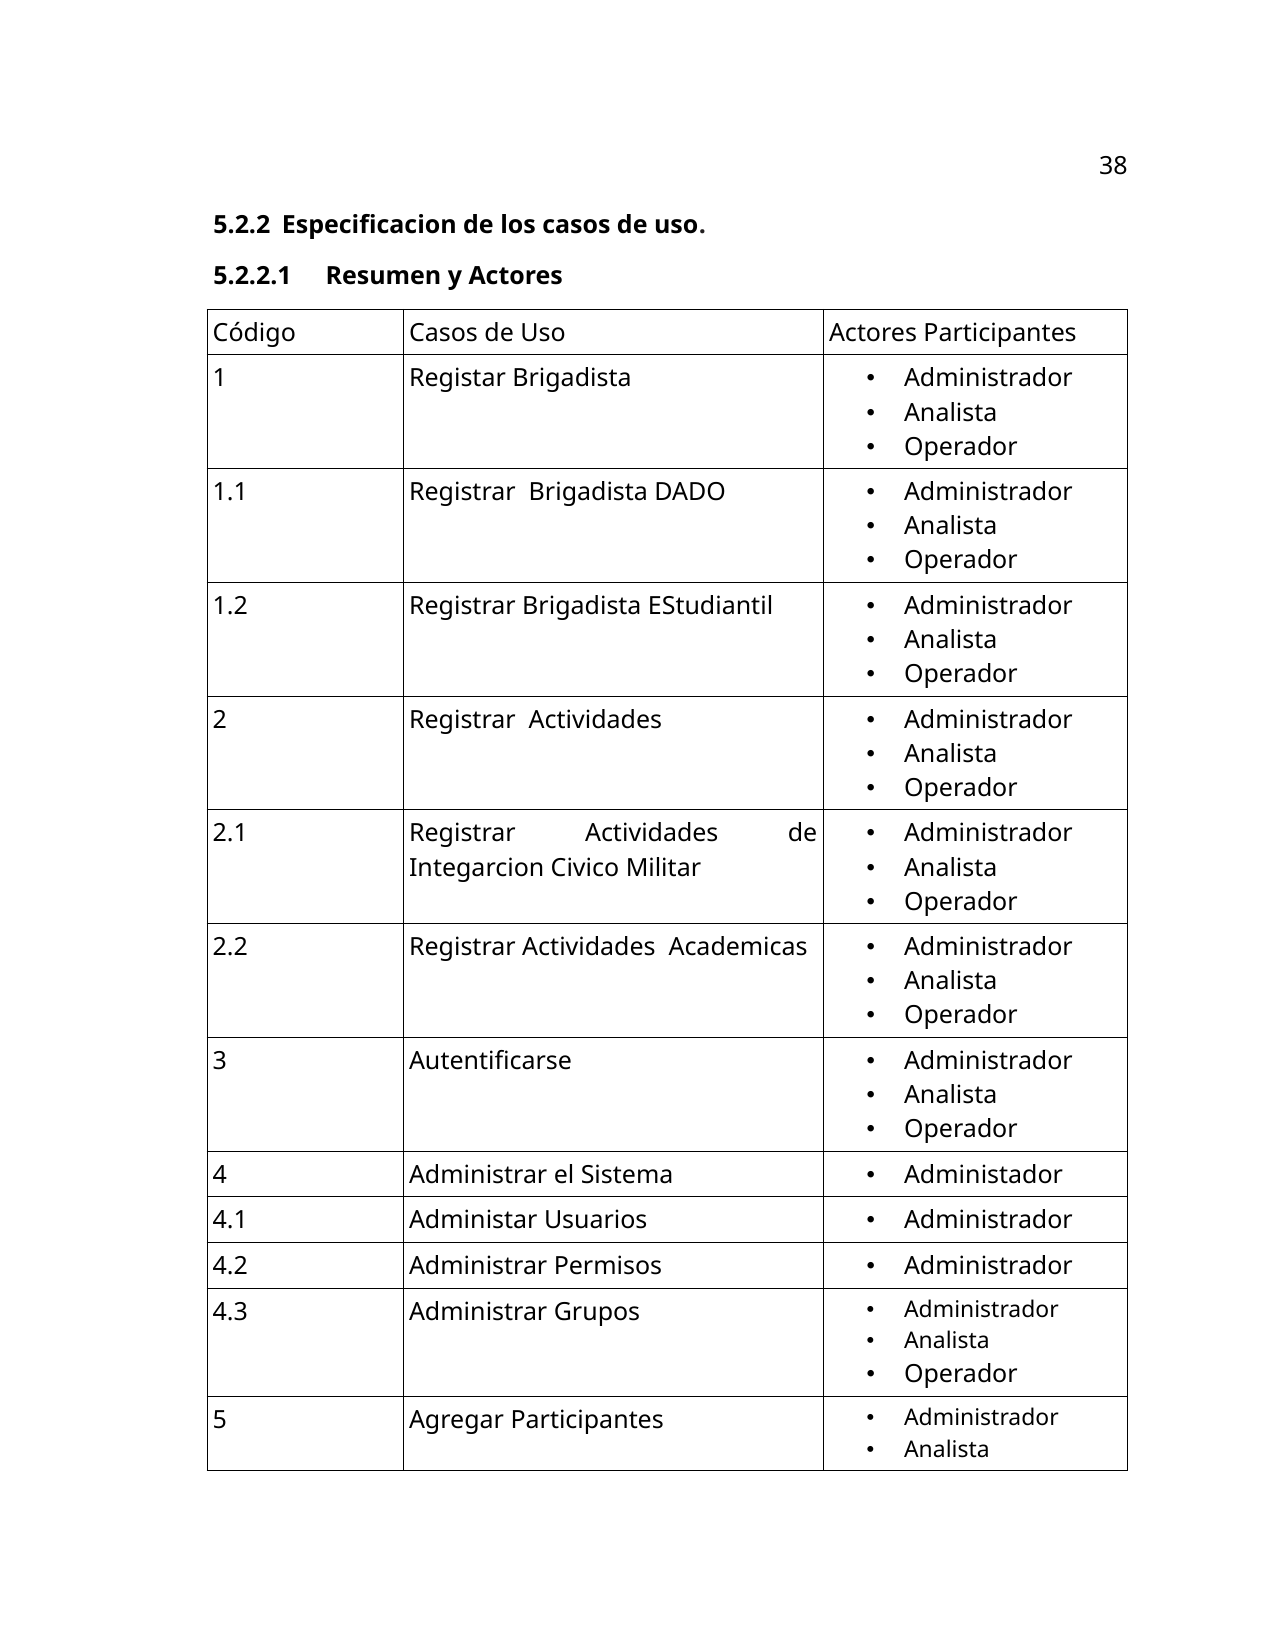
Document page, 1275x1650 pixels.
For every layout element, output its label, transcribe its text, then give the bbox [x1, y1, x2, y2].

table_cell Administar Usuarios [404, 1197, 823, 1242]
table_cell Administrador [824, 1197, 1127, 1242]
subtitle Resumen y Actores [207, 258, 1127, 292]
table_cell Administrador Analista Operador [824, 469, 1127, 582]
table_cell 1.2 [208, 583, 403, 696]
table_cell Administrador Analista Operador [824, 355, 1127, 468]
table_cell Administador [824, 1152, 1127, 1196]
table_cell 2 [208, 697, 403, 809]
table_header Código [208, 310, 403, 354]
table_header Casos de Uso [404, 310, 823, 354]
table_cell Agregar Participantes [404, 1397, 823, 1469]
table_cell Administrador Analista Operador [824, 1038, 1127, 1151]
table_cell Registrar Actividades Academicas [404, 924, 823, 1037]
table_cell 3 [208, 1038, 403, 1151]
table_cell 4 [208, 1152, 403, 1196]
table_cell Administrador Analista Operador [824, 583, 1127, 696]
table_cell 1.1 [208, 469, 403, 582]
table_cell Administrador Analista Operador [824, 697, 1127, 809]
table_cell Autentificarse [404, 1038, 823, 1151]
table_cell Registrar Brigadista DADO [404, 469, 823, 582]
table_cell 5 [208, 1397, 403, 1469]
table_cell Administrador [824, 1243, 1127, 1287]
table_cell Administrador Analista Operador [824, 1397, 1127, 1469]
table_cell Registrar Brigadista EStudiantil [404, 583, 823, 696]
table_cell Administrar Permisos [404, 1243, 823, 1287]
table_cell 4.1 [208, 1197, 403, 1242]
table_cell Registar Brigadista [404, 355, 823, 468]
table_cell 1 [208, 355, 403, 468]
table_cell 4.3 [208, 1289, 403, 1396]
table_cell Administrador Analista Operador [824, 924, 1127, 1037]
table_cell Registrar Actividades [404, 697, 823, 809]
table_cell 4.2 [208, 1243, 403, 1287]
table_cell Administrar el Sistema [404, 1152, 823, 1196]
table_cell 2.2 [208, 924, 403, 1037]
table_header Actores Participantes [824, 310, 1127, 354]
table_cell Registrar Actividades de Integarcion Civico Militar [404, 810, 823, 923]
table_cell Administrador Analista Operador [824, 1289, 1127, 1396]
table_cell Administrar Grupos [404, 1289, 823, 1396]
table_cell 2.1 [208, 810, 403, 923]
subtitle Especificacion de los casos de uso. [207, 207, 1127, 241]
table_cell Administrador Analista Operador [824, 810, 1127, 923]
